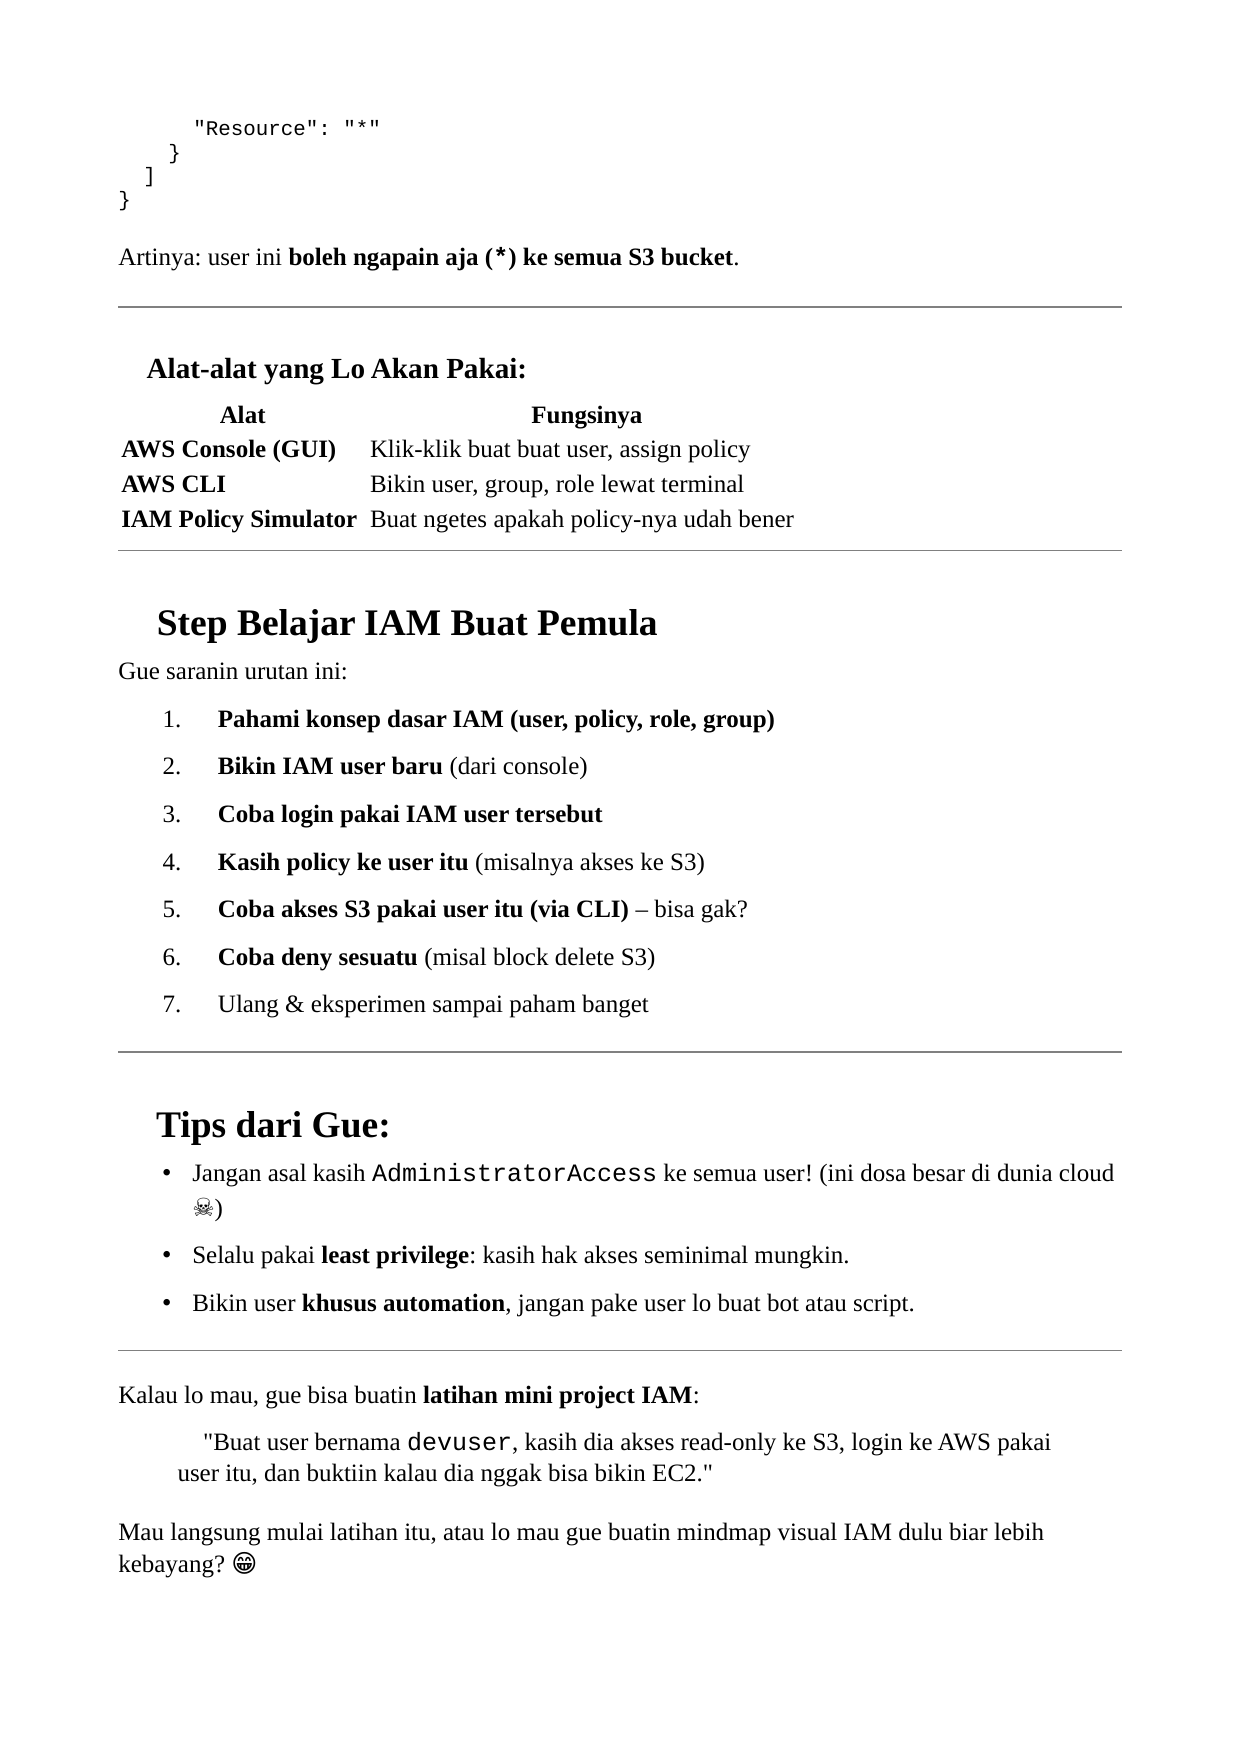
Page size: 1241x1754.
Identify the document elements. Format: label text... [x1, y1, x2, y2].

text } [118, 189, 1122, 213]
list ✅ Coba akses S3 pakai user itu (via CLI) – bisa gak? [162, 894, 1122, 923]
subtitle 🧰 Alat-alat yang Lo Akan Pakai: [118, 351, 1122, 384]
text Kalau lo mau, gue bisa buatin latihan mini project IAM: [118, 1380, 1122, 1409]
text "Resource": "*" [118, 118, 1122, 142]
list ✅ Bikin IAM user baru (dari console) [162, 751, 1122, 780]
text Mau langsung mulai latihan itu, atau lo mau gue buatin mindmap visual IAM dulu biar lebih kebayang? 😁 [118, 1517, 1122, 1578]
list ✅ Coba login pakai IAM user tersebut [162, 799, 1122, 828]
table_header Alat [118, 397, 367, 432]
table_cell IAM Policy Simulator [118, 501, 367, 535]
table_cell AWS CLI [118, 466, 367, 501]
list ✅ Coba deny sesuatu (misal block delete S3) [162, 942, 1122, 971]
text } [118, 142, 1122, 165]
text ] [118, 165, 1122, 189]
subtitle 🧠 Tips dari Gue: [118, 1102, 1122, 1145]
table_cell Bikin user, group, role lewat terminal [367, 466, 807, 501]
subtitle 🚀 Step Belajar IAM Buat Pemula [118, 601, 1122, 644]
text 🔨 "Buat user bernama devuser, kasih dia akses read-only ke S3, login ke AWS pakai user itu, dan buktiin kalau dia nggak bisa bikin EC2." [177, 1427, 1063, 1487]
table_cell AWS Console (GUI) [118, 432, 367, 466]
table_cell Buat ngetes apakah policy-nya udah bener [367, 501, 807, 535]
table_header Fungsinya [367, 397, 807, 432]
text Gue saranin urutan ini: [118, 656, 1122, 685]
list 🔁 Ulang & eksperimen sampai paham banget [162, 989, 1122, 1018]
list Bikin user khusus automation, jangan pake user lo buat bot atau script. [162, 1288, 1122, 1317]
list ✅ Pahami konsep dasar IAM (user, policy, role, group) [162, 704, 1122, 732]
table_cell Klik-klik buat buat user, assign policy [367, 432, 807, 466]
list Selalu pakai least privilege: kasih hak akses seminimal mungkin. [162, 1240, 1122, 1269]
text Artinya: user ini boleh ngapain aja (*) ke semua S3 bucket. [118, 242, 1122, 273]
list ✅ Kasih policy ke user itu (misalnya akses ke S3) [162, 847, 1122, 875]
list Jangan asal kasih AdministratorAccess ke semua user! (ini dosa besar di dunia cloud ☠️) [162, 1158, 1122, 1222]
